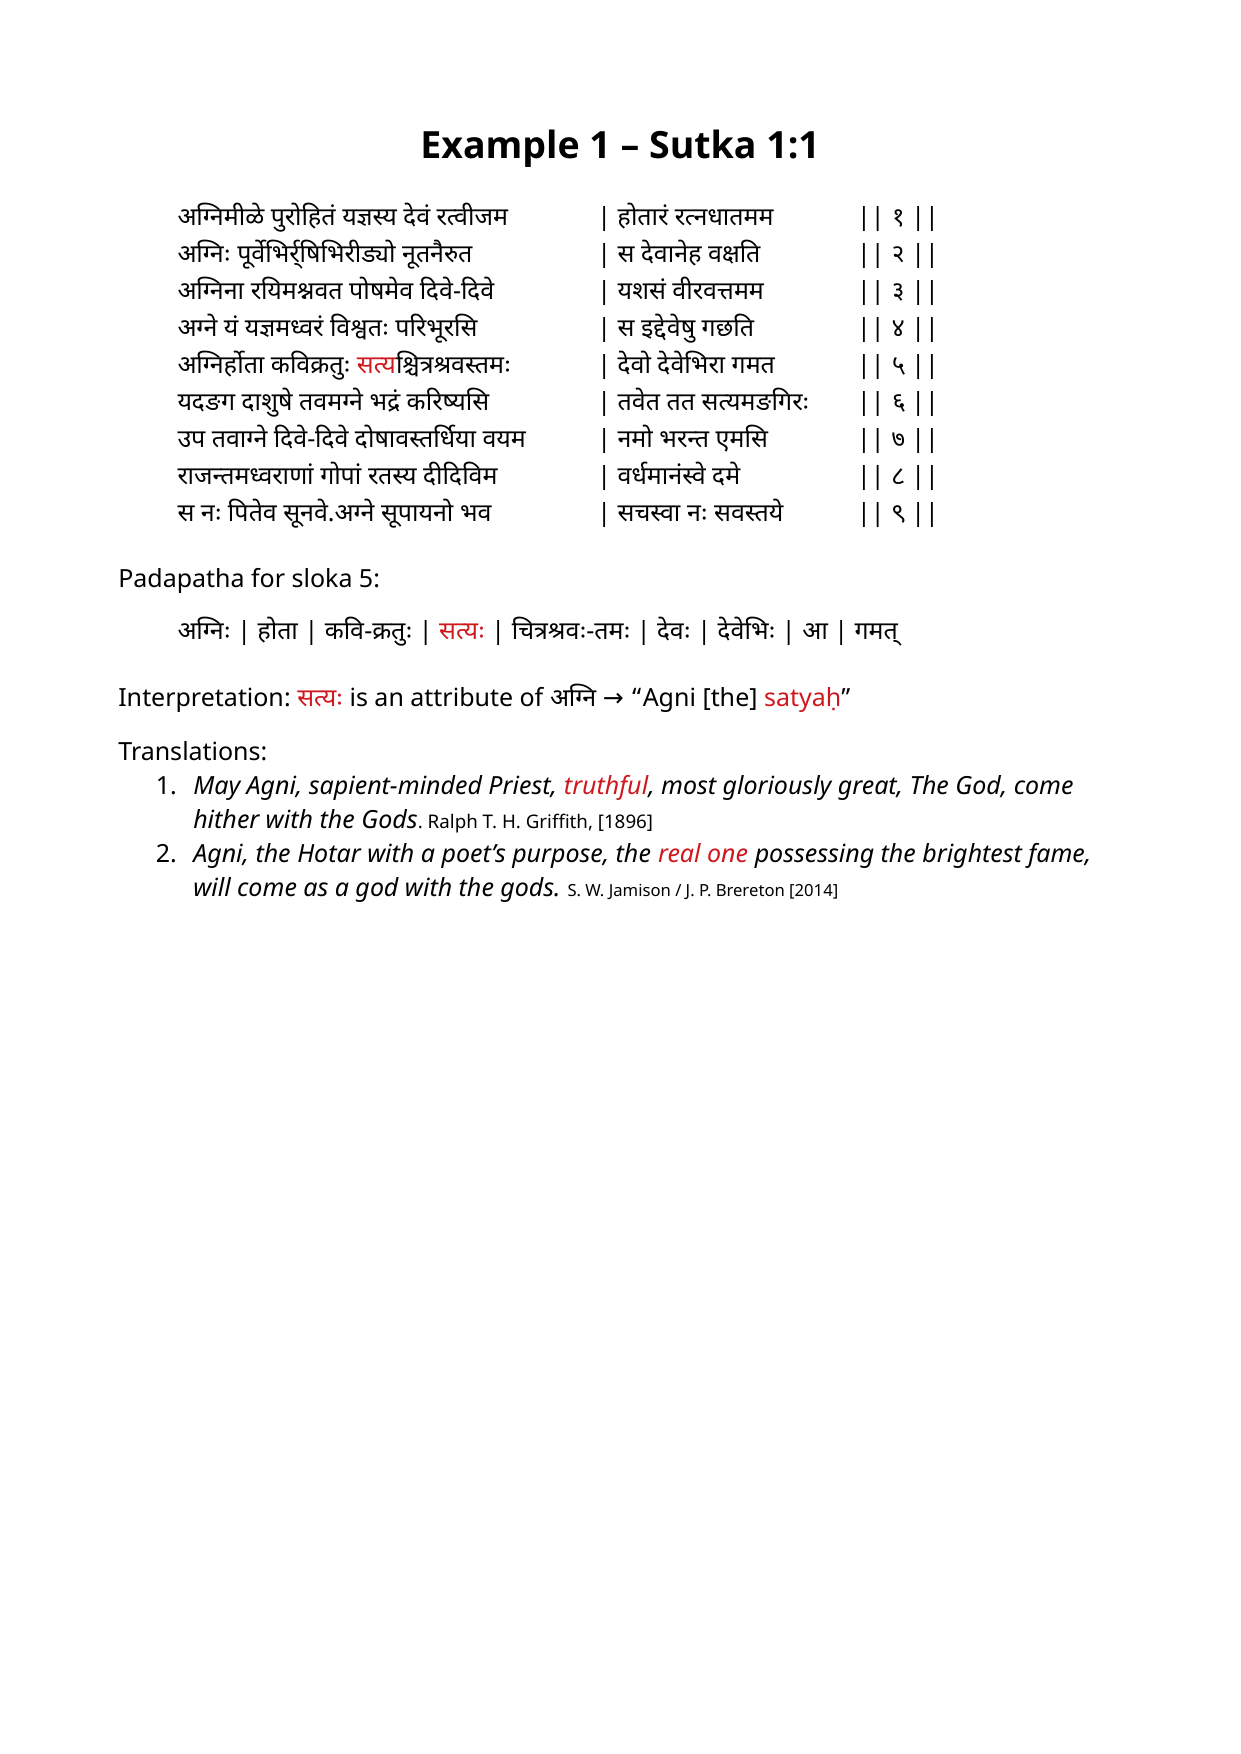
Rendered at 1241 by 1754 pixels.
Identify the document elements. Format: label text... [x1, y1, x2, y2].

text Interpretation: सत्यः is an attribute of अग्नि → “Agni [the] satyaḥ” [118, 679, 1122, 716]
text अग्निः | होता | कवि-क्रतुः | सत्यः | चित्रश्रवः-तमः | देवः | देवेभिः | आ | गमत् [177, 613, 1063, 650]
text अग्निमीळे पुरोहितं यज्ञस्य देवं रत्वीजम | होतारं रत्नधातमम || १ || अग्निः पूर्वेभिर्र्षिभिरीड्यो नूतनैरुत | स देवानेह वक्षति || २ || अग्निना रयिमश्नवत पोषमेव दिवे-दिवे | यशसं वीरवत्तमम || ३ || अग्ने यं यज्ञमध्वरं विश्वतः परिभूरसि | स इद्देवेषु गछति || ४ || अग्निर्होता कविक्रतुः सत्यश्चित्रश्रवस्तमः | देवो देवेभिरा गमत || ५ || यदङग दाशुषे तवमग्ने भद्रं करिष्यसि | तवेत तत सत्यमङगिरः || ६ || उप तवाग्ने दिवे-दिवे दोषावस्तर्धिया वयम | नमो भरन्त एमसि || ७ || राजन्तमध्वराणां गोपां रतस्य दीदिविम | वर्धमानंस्वे दमे || ८ || स नः पितेव सूनवे.अग्ने सूपायनो भव | सचस्वा नः सवस्तये || ९ || [177, 199, 1063, 531]
list Agni, the Hotar with a poet’s purpose, the real one possessing the brightest fame, will come as a god with the gods. S. W. Jamison / J. P. Brereton [2014] [156, 836, 1122, 904]
text Padapatha for sloka 5: [118, 561, 1122, 595]
list May Agni, sapient-minded Priest, truthful, most gloriously great, The God, come hither with the Gods. Ralph T. H. Griffith, [1896] [156, 768, 1122, 836]
title Example 1 – Sutka 1:1 [118, 118, 1122, 169]
text Translations: [118, 734, 1122, 768]
